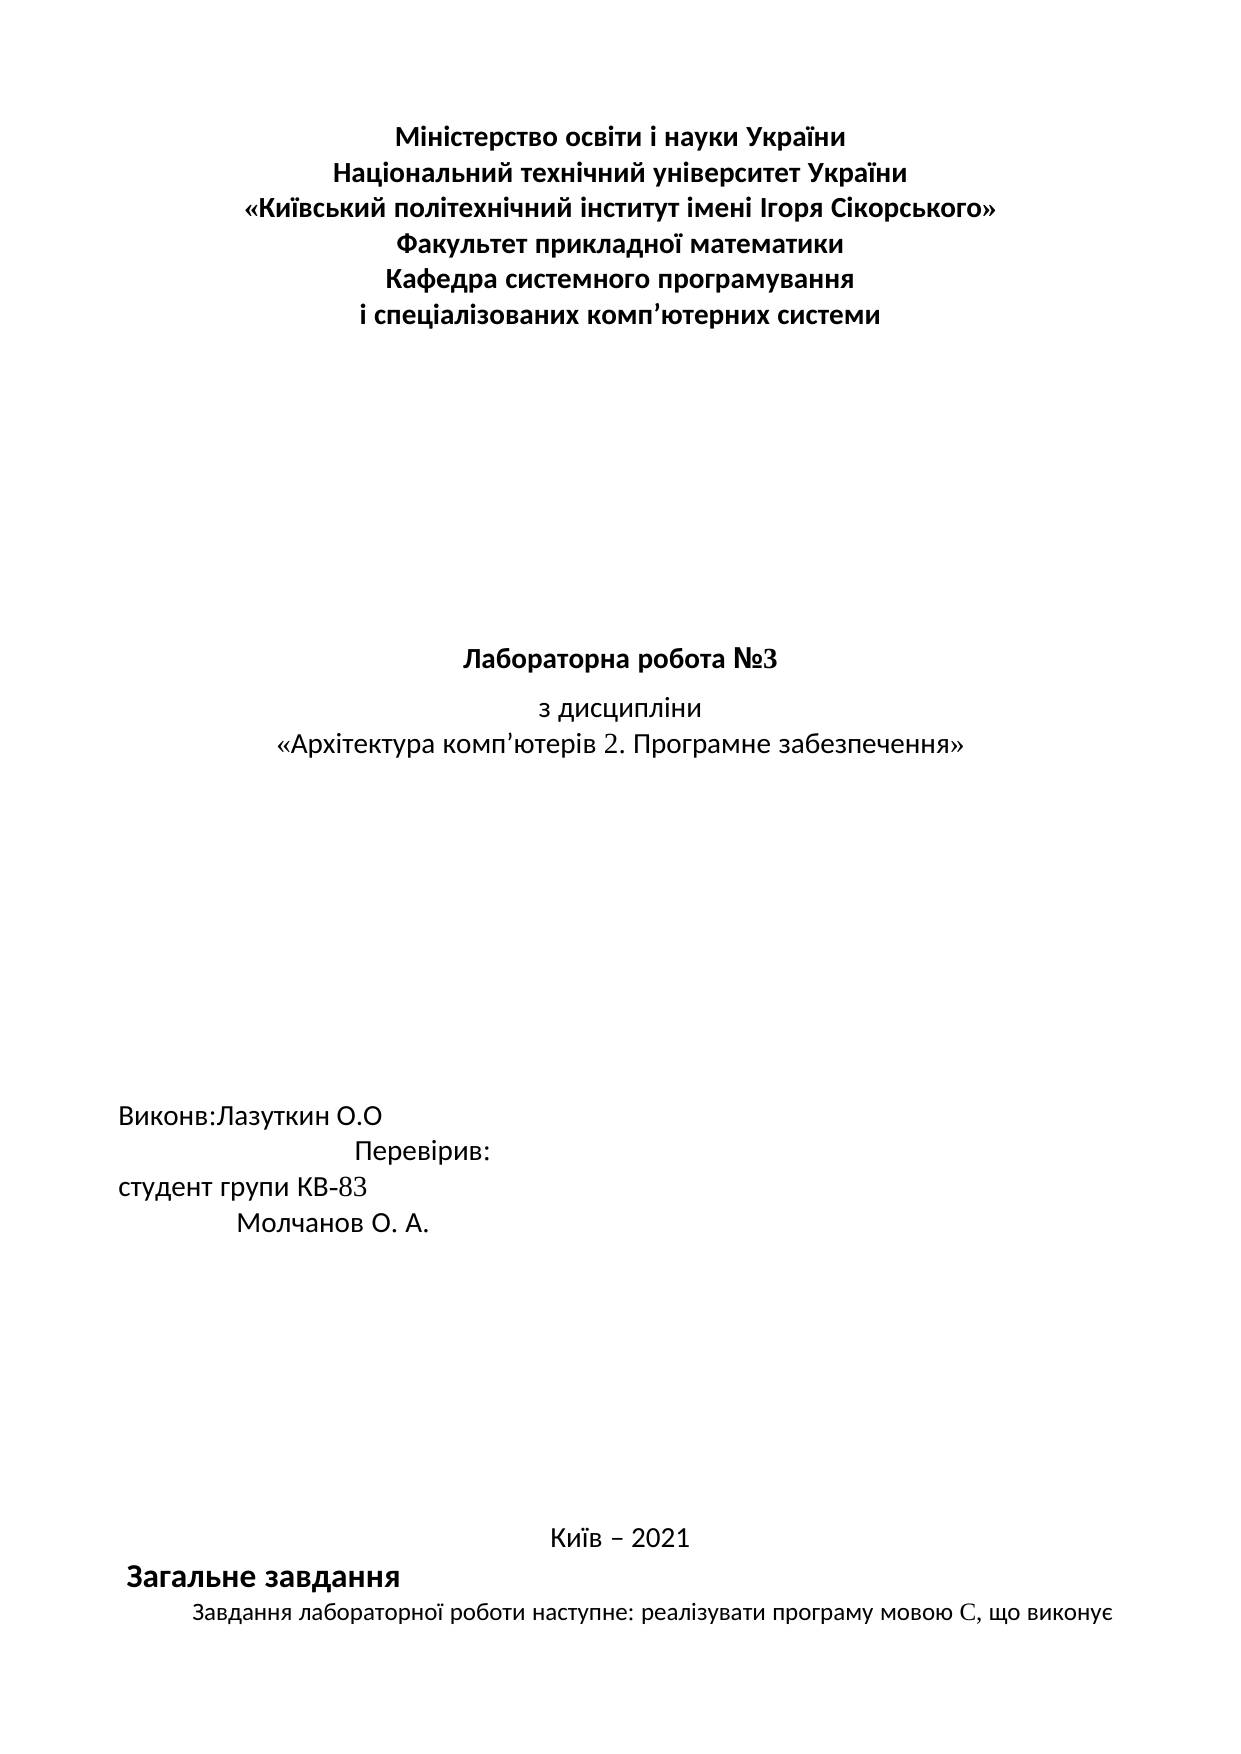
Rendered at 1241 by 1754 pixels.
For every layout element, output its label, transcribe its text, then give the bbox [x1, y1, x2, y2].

text студент групи КВ-83 Молчанов О. А. [118, 1168, 1122, 1239]
text Національний технічний університет України [118, 154, 1122, 189]
text з дисципліни [118, 689, 1122, 725]
text Кафедра системного програмування [118, 261, 1122, 296]
text Міністерство освіти і науки України [118, 118, 1122, 154]
text Виконв:Лазуткин О.О Перевірив: [118, 1097, 1122, 1168]
text «Київський політехнічний інститут імені Ігоря Сікорського» [118, 189, 1122, 225]
text і спеціалізованих комп’ютерних системи [118, 296, 1122, 332]
text Загальне завдання [118, 1555, 1122, 1596]
text Факультет прикладної математики [118, 225, 1122, 261]
text Лабораторна робота №3 [118, 637, 1122, 677]
text «Архітектура комп’ютерів 2. Програмне забезпечення» [118, 725, 1122, 761]
text Завдання лабораторної роботи наступне: реалізувати програму мовою C, що виконує [118, 1596, 1122, 1626]
text Київ – 2021 [118, 1519, 1122, 1555]
